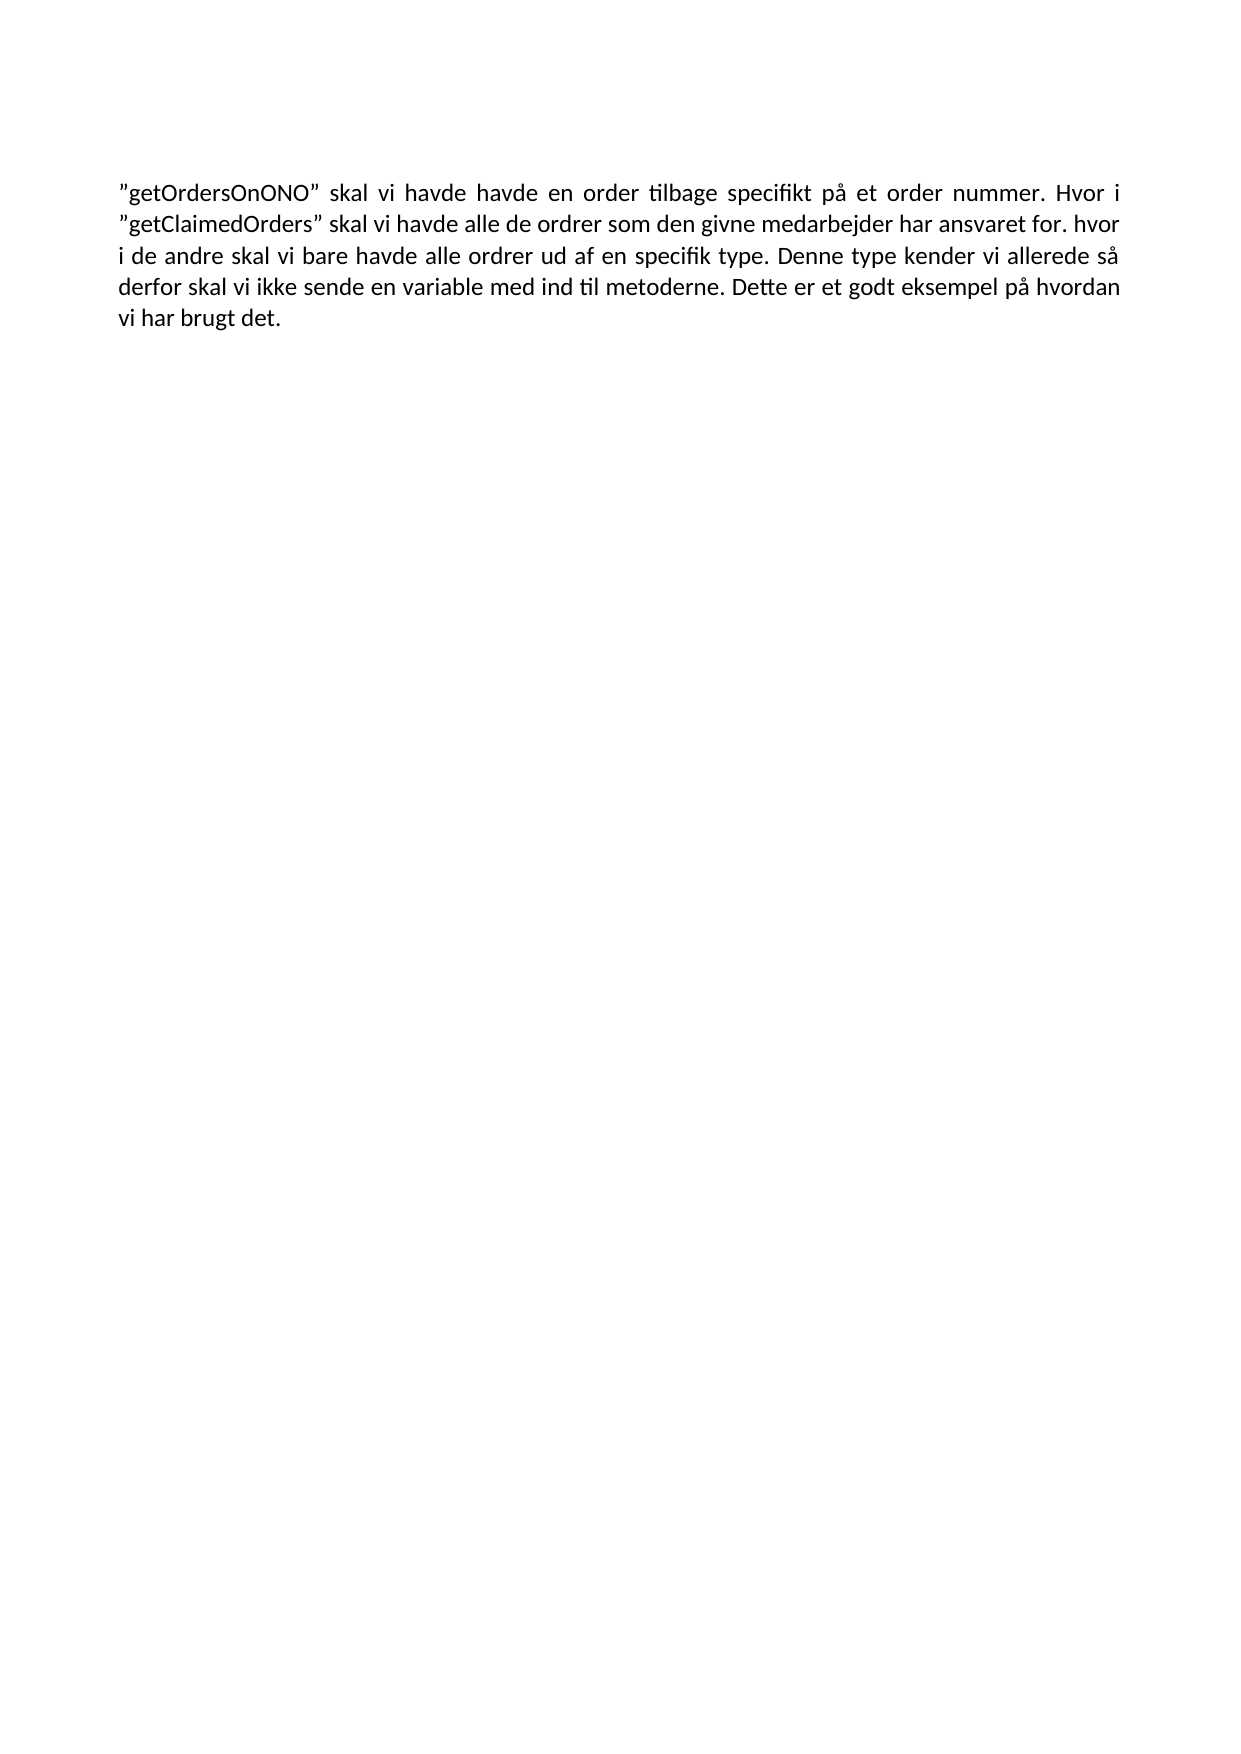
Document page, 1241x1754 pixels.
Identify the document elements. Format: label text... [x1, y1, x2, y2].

text ”getOrdersOnONO” skal vi havde havde en order tilbage specifikt på et order nummer. Hvor i ”getClaimedOrders” skal vi havde alle de ordrer som den givne medarbejder har ansvaret for. hvor i de andre skal vi bare havde alle ordrer ud af en specifik type. Denne type kender vi allerede så derfor skal vi ikke sende en variable med ind til metoderne. Dette er et godt eksempel på hvordan vi har brugt det. [118, 177, 1122, 333]
